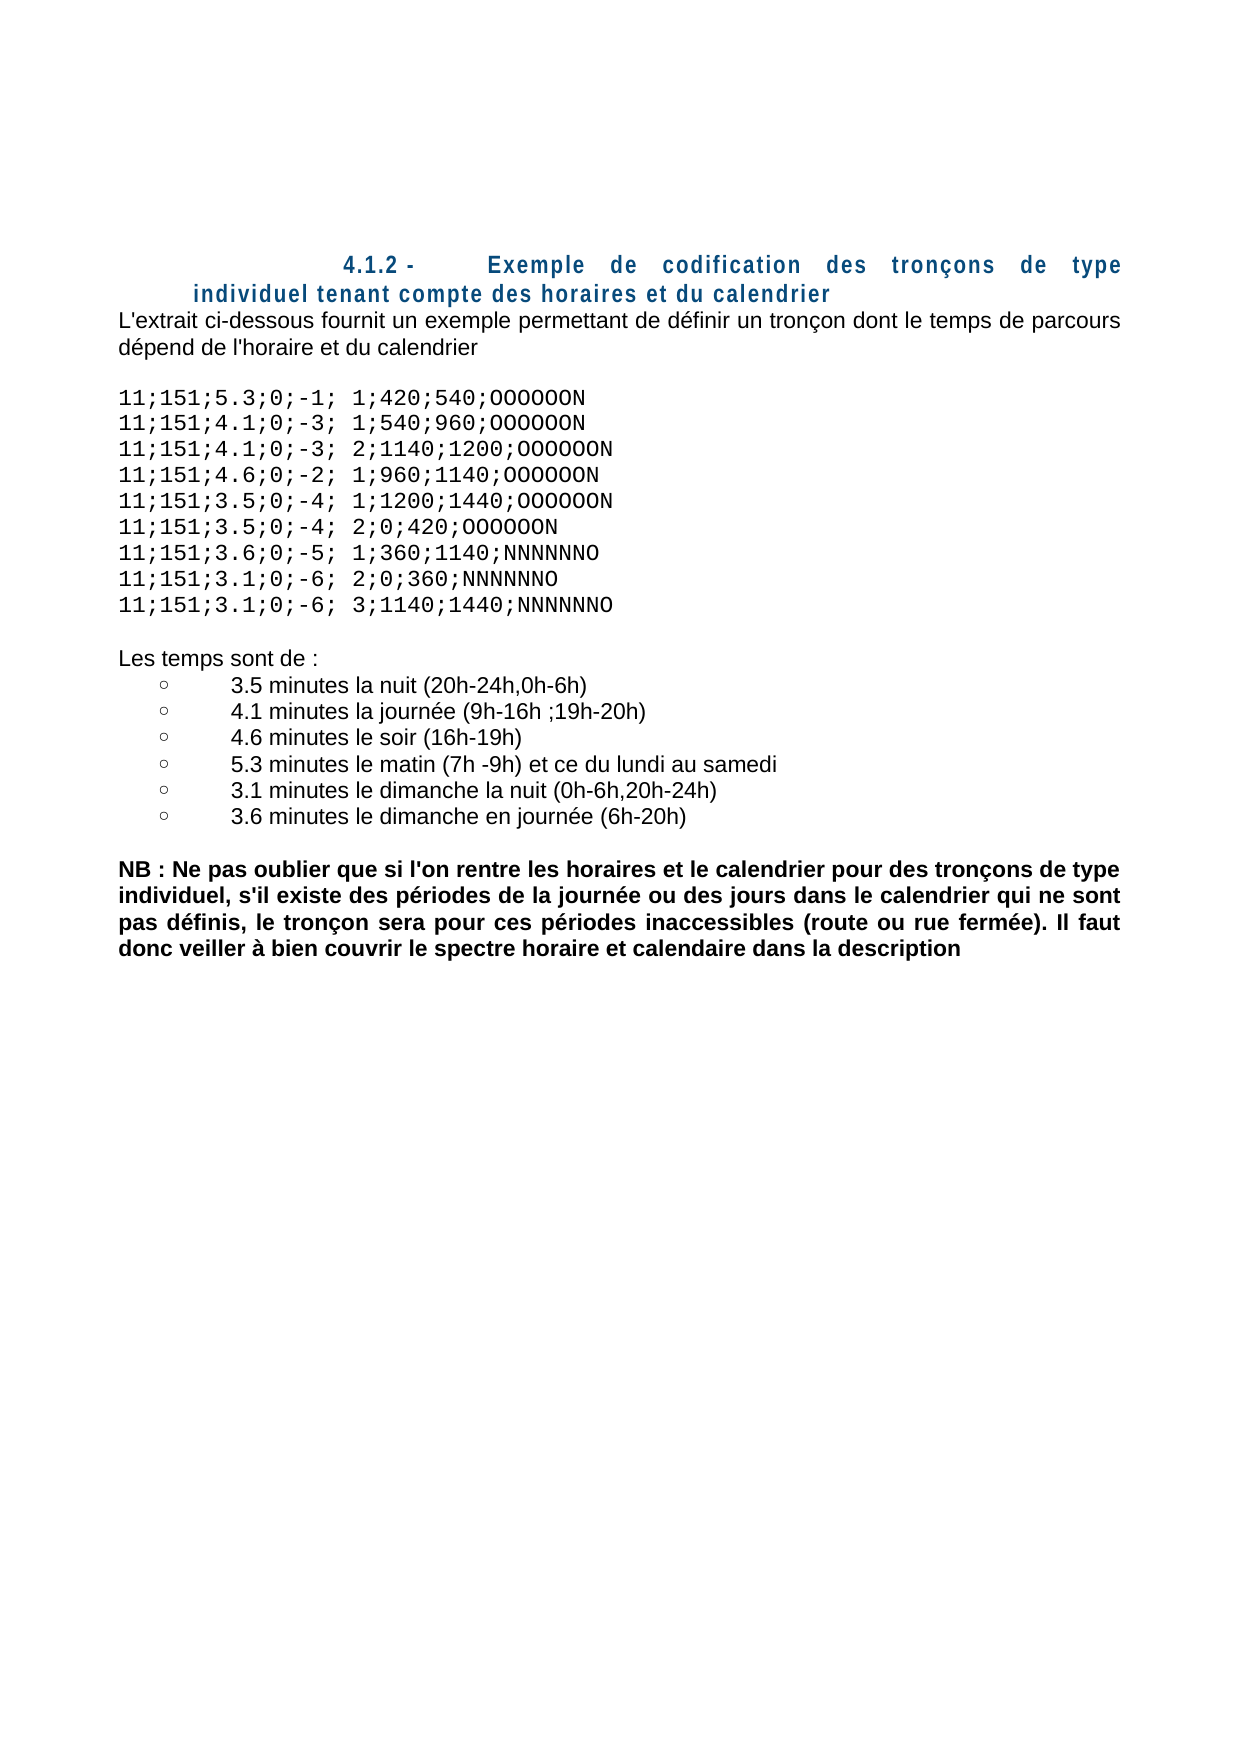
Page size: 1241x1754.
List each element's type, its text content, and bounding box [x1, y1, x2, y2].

list 4.1 minutes la journée (9h-16h ;19h-20h) [154, 698, 1122, 724]
list 5.3 minutes le matin (7h -9h) et ce du lundi au samedi [154, 751, 1122, 777]
text Les temps sont de : [118, 645, 1122, 672]
subtitle Exemple de codification des tronçons de type individuel tenant compte des horaires et du calendrier [193, 250, 1122, 307]
text 11;151;4.6;0;-2; 1;960;1140;OOOOOON [118, 464, 1122, 489]
text 11;151;3.5;0;-4; 1;1200;1440;OOOOOON [118, 489, 1122, 516]
text 11;151;3.5;0;-4; 2;0;420;OOOOOON [118, 516, 1122, 541]
text 11;151;3.6;0;-5; 1;360;1140;NNNNNNO [118, 541, 1122, 567]
text 11;151;5.3;0;-1; 1;420;540;OOOOOON [118, 386, 1122, 412]
text 11;151;4.1;0;-3; 2;1140;1200;OOOOOON [118, 438, 1122, 464]
list 3.1 minutes le dimanche la nuit (0h-6h,20h-24h) [154, 777, 1122, 803]
text 11;151;4.1;0;-3; 1;540;960;OOOOOON [118, 412, 1122, 438]
text L'extrait ci-dessous fournit un exemple permettant de définir un tronçon dont le temps de parcours dépend de l'horaire et du calendrier [118, 307, 1122, 360]
list 3.6 minutes le dimanche en journée (6h-20h) [154, 803, 1122, 830]
text NB : Ne pas oublier que si l'on rentre les horaires et le calendrier pour des tronçons de type individuel, s'il existe des périodes de la journée ou des jours dans le calendrier qui ne sont pas définis, le tronçon sera pour ces périodes inaccessibles (route ou rue fermée). Il faut donc veiller à bien couvrir le spectre horaire et calendaire dans la description [118, 856, 1122, 961]
text 11;151;3.1;0;-6; 2;0;360;NNNNNNO [118, 567, 1122, 593]
list 4.6 minutes le soir (16h-19h) [154, 724, 1122, 751]
list 3.5 minutes la nuit (20h-24h,0h-6h) [154, 672, 1122, 698]
text 11;151;3.1;0;-6; 3;1140;1440;NNNNNNO [118, 593, 1122, 619]
